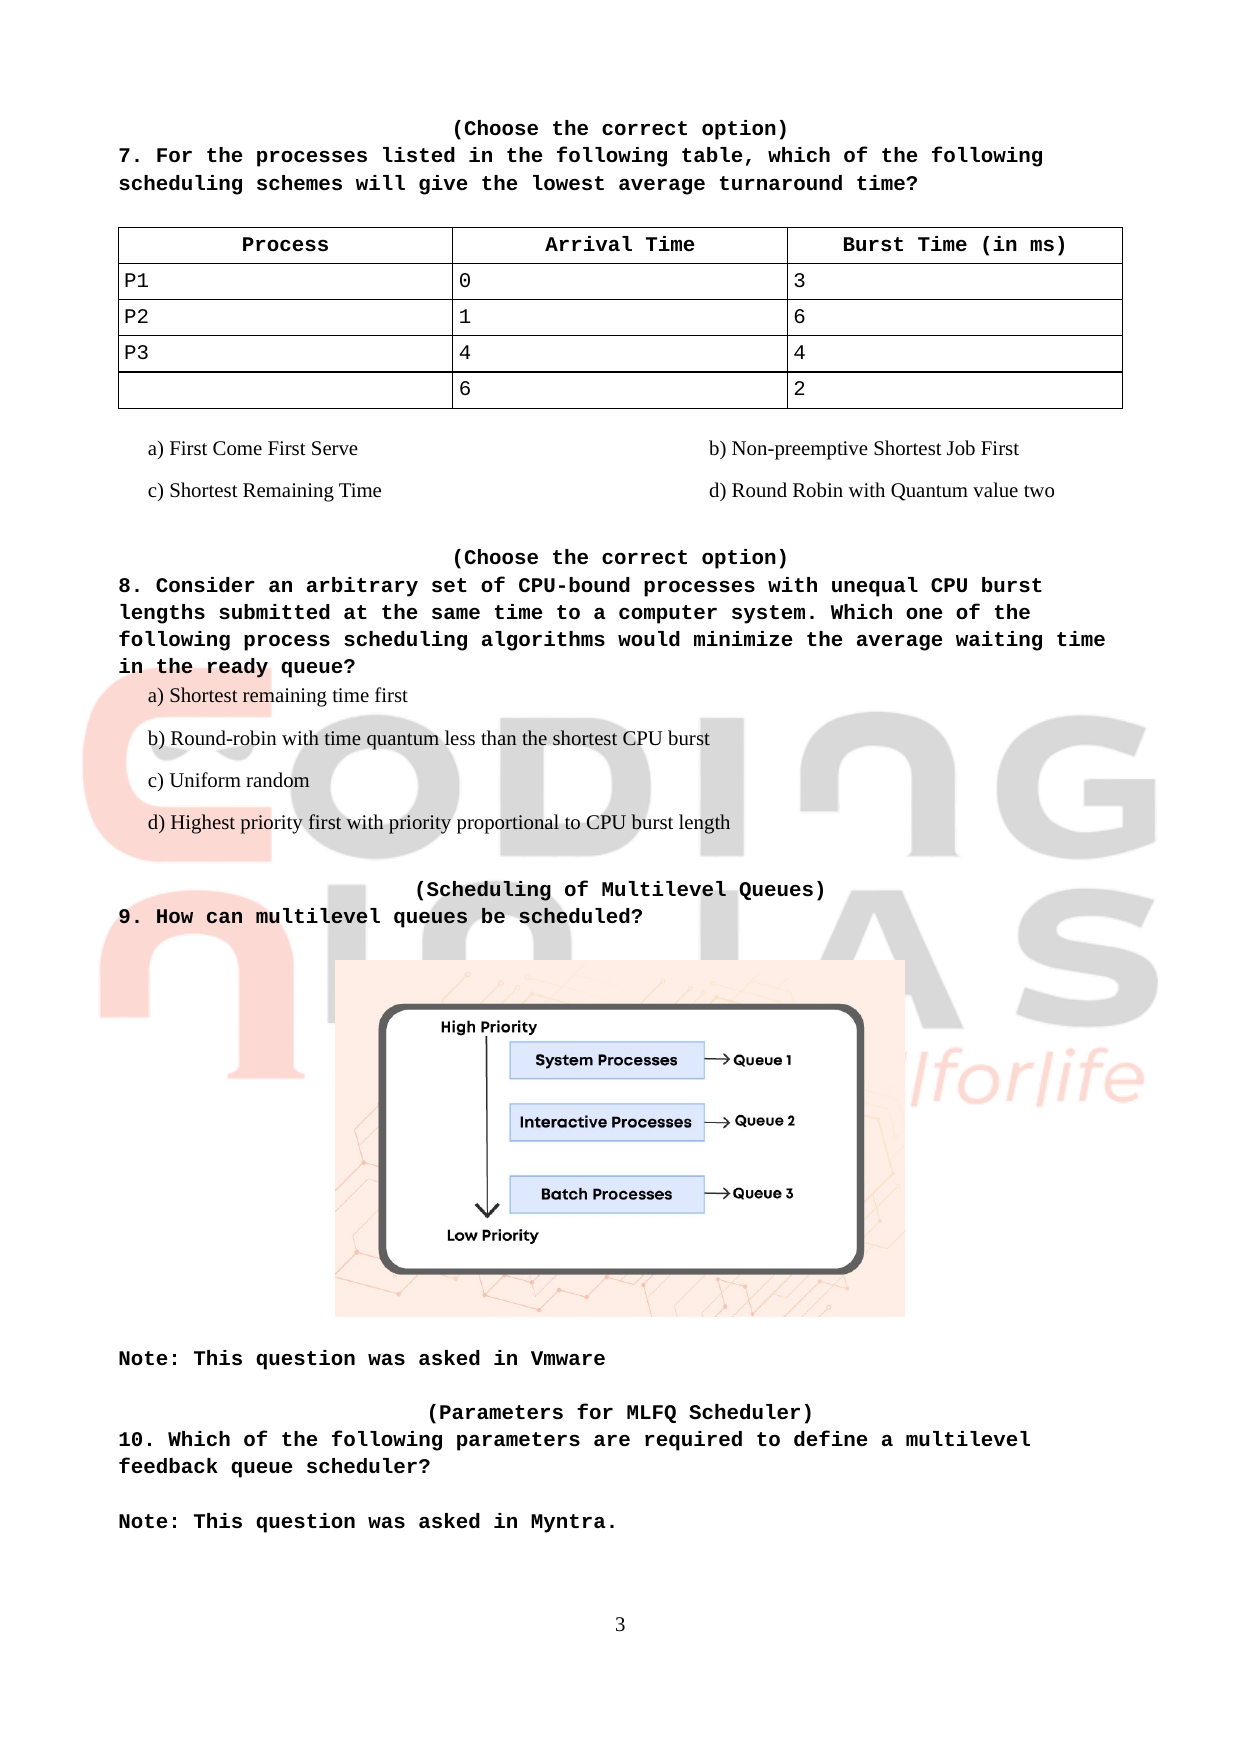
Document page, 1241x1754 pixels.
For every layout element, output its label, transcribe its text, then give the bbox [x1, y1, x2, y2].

text 10. Which of the following parameters are required to define a multilevel feedback queue scheduler? [118, 1429, 1122, 1480]
text (Choose the correct option) [118, 118, 1122, 142]
table_cell 1 [453, 300, 787, 335]
text 9. How can multilevel queues be scheduled? [118, 906, 1122, 930]
table_cell P3 [119, 336, 452, 371]
text b) Round-robin with time quantum less than the shortest CPU burst [148, 726, 1122, 749]
picture [335, 960, 905, 1317]
table_cell 0 [453, 264, 787, 299]
table_cell 3 [788, 264, 1122, 299]
text 8. Consider an arbitrary set of CPU-bound processes with unequal CPU burst lengths submitted at the same time to a computer system. Which one of the following process scheduling algorithms would minimize the average waiting time in the ready queue? [118, 574, 1122, 680]
text c) Shortest Remaining Time d) Round Robin with Quantum value two [148, 478, 1122, 502]
table_cell 6 [788, 300, 1122, 335]
text c) Uniform random [148, 768, 1122, 792]
table_header Process [119, 228, 452, 263]
table_cell 6 [453, 373, 787, 408]
table_cell 4 [453, 336, 787, 371]
text d) Highest priority first with priority proportional to CPU burst length [148, 810, 1122, 834]
text a) Shortest remaining time first [148, 683, 1122, 707]
text (Choose the correct option) [118, 547, 1122, 571]
table_cell 2 [788, 373, 1122, 408]
table_cell P2 [119, 300, 452, 335]
text 7. For the processes listed in the following table, which of the following scheduling schemes will give the lowest average turnaround time? [118, 145, 1122, 196]
text Note: This question was asked in Myntra. [118, 1511, 1122, 1534]
table_header Arrival Time [453, 228, 787, 263]
text a) First Come First Serve b) Non-preemptive Shortest Job First [148, 436, 1122, 460]
table_cell 4 [788, 336, 1122, 371]
text (Scheduling of Multilevel Queues) [118, 879, 1122, 903]
text (Parameters for MLFQ Scheduler) [118, 1402, 1122, 1426]
table_header Burst Time (in ms) [788, 228, 1122, 263]
table_cell P1 [119, 264, 452, 299]
text Note: This question was asked in Vmware [118, 1348, 1122, 1371]
table_cell [119, 373, 452, 408]
